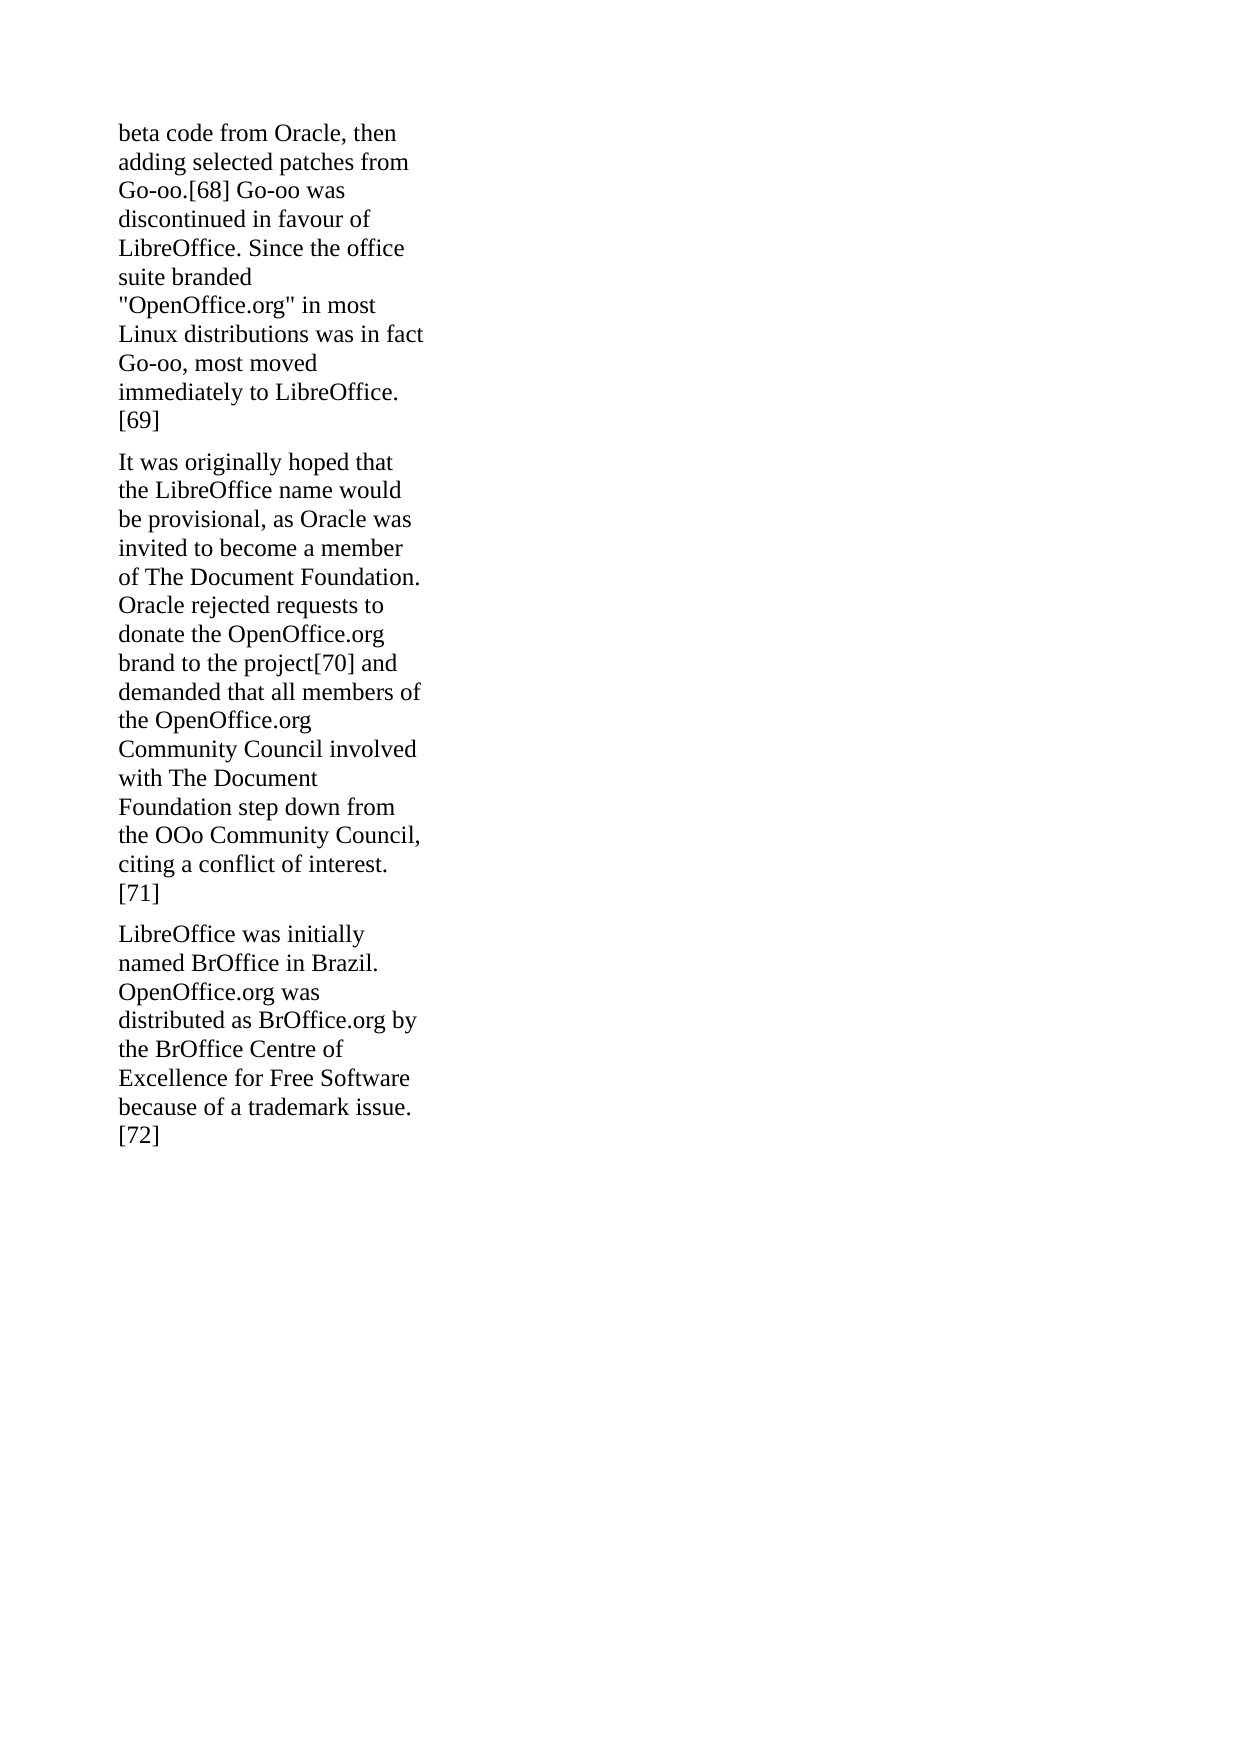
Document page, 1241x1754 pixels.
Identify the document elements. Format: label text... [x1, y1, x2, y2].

text It was originally hoped that the LibreOffice name would be provisional, as Oracle was invited to become a member of The Document Foundation. Oracle rejected requests to donate the OpenOffice.org brand to the project[70] and demanded that all members of the OpenOffice.org Community Council involved with The Document Foundation step down from the OOo Community Council, citing a conflict of interest.[71] [118, 447, 428, 907]
text beta code from Oracle, then adding selected patches from Go-oo.[68] Go-oo was discontinued in favour of LibreOffice. Since the office suite branded "OpenOffice.org" in most Linux distributions was in fact Go-oo, most moved immediately to LibreOffice.[69] [118, 118, 428, 434]
text LibreOffice was initially named BrOffice in Brazil. OpenOffice.org was distributed as BrOffice.org by the BrOffice Centre of Excellence for Free Software because of a trademark issue.[72] [118, 919, 428, 1149]
